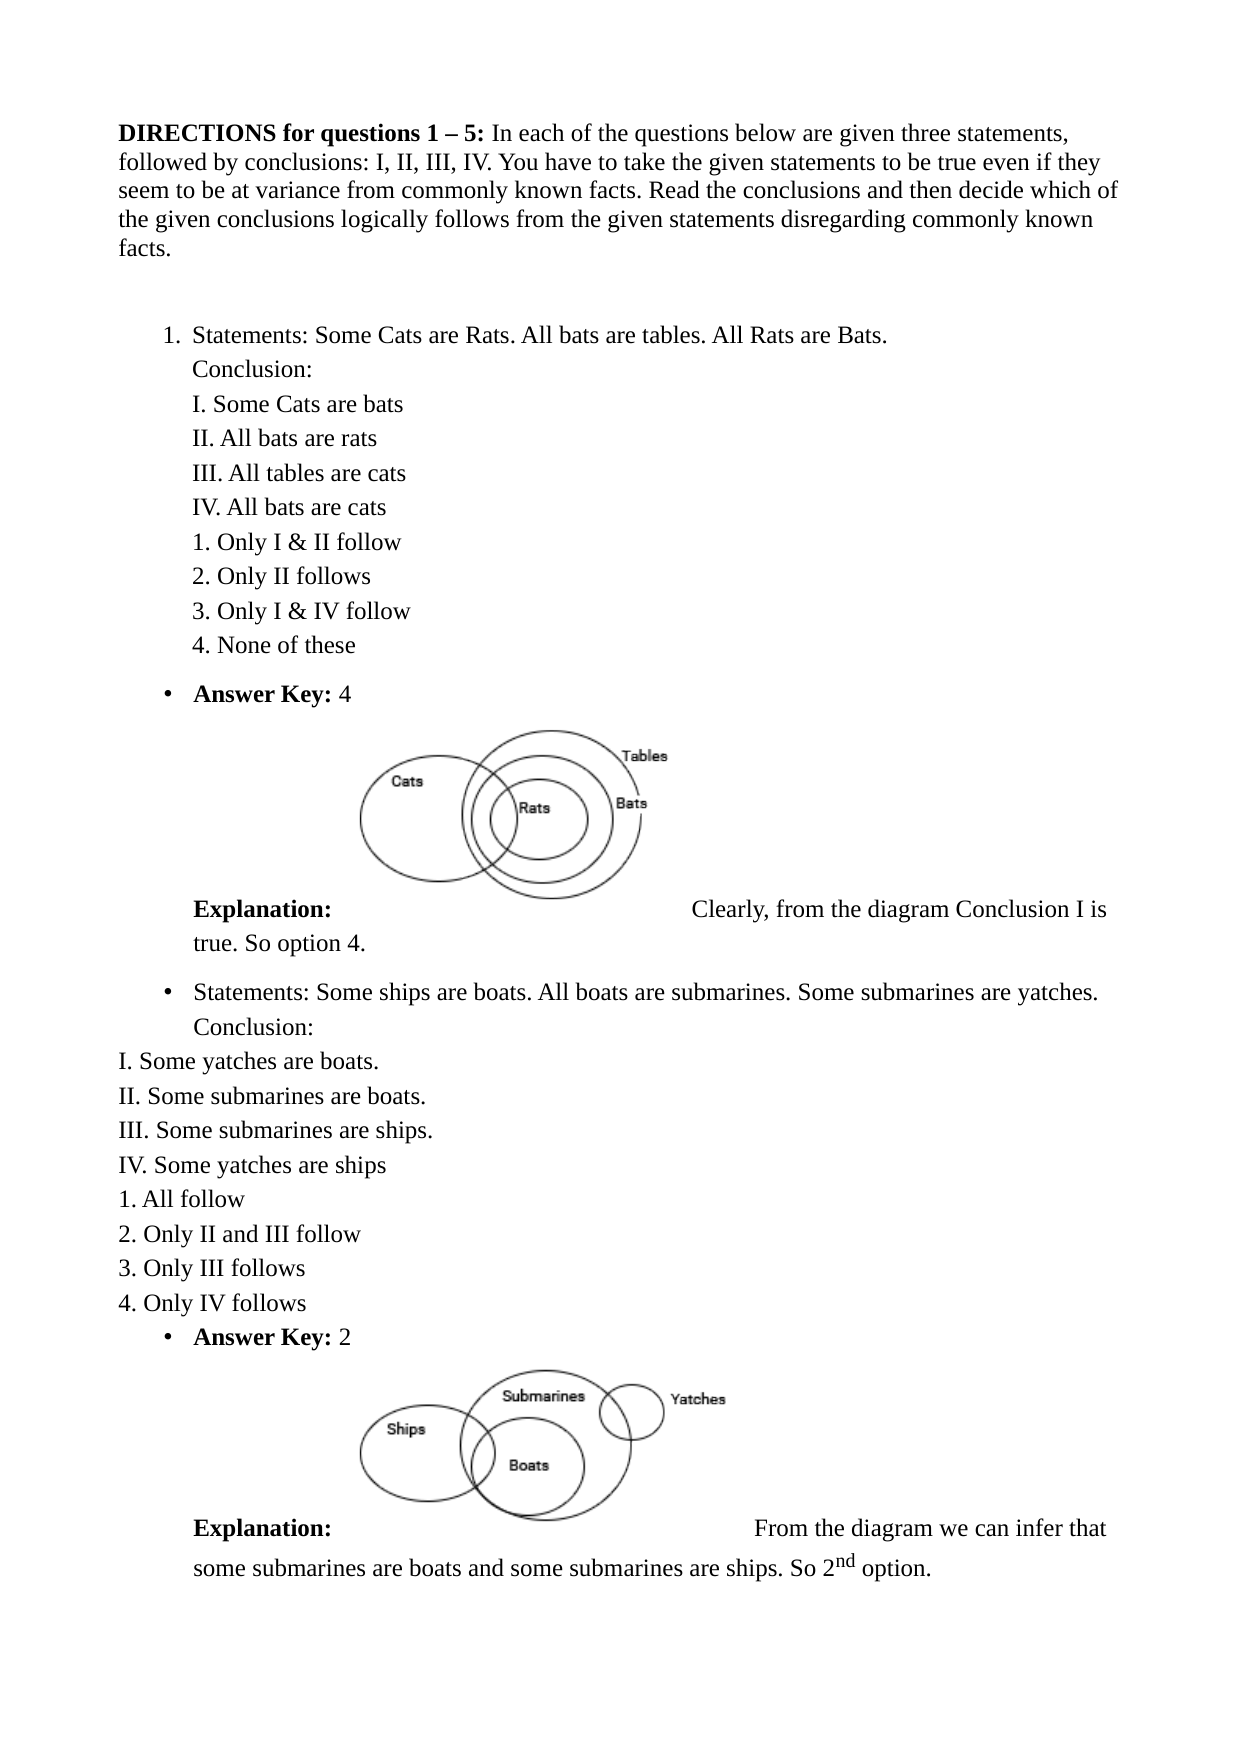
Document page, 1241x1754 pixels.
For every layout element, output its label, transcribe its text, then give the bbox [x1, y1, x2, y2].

list III. All tables are cats [162, 458, 1122, 487]
picture [338, 1356, 748, 1537]
list 3. Only I & IV follow [162, 596, 1122, 625]
text IV. Some yatches are ships [118, 1150, 1122, 1178]
list 1. Only I & II follow [162, 527, 1122, 556]
text I. Some yatches are boats. [118, 1046, 1122, 1075]
text III. Some submarines are ships. [118, 1115, 1122, 1144]
text 3. Only III follows [118, 1253, 1122, 1282]
list I. Some Cats are bats [162, 389, 1122, 418]
list Statements: Some Cats are Rats. All bats are tables. All Rats are Bats. Conclusion: [162, 320, 1122, 383]
text 2. Only II and III follow [118, 1219, 1122, 1247]
text II. Some submarines are boats. [118, 1081, 1122, 1109]
list 2. Only II follows [162, 561, 1122, 590]
text 4. Only IV follows [118, 1288, 1122, 1316]
list II. All bats are rats [162, 423, 1122, 452]
list 4. None of these [162, 630, 1122, 659]
picture [338, 713, 686, 917]
list Answer Key: 2 Explanation: From the diagram we can infer that some submarines are boats and some submarines are ships. So 2nd option. [164, 1322, 1122, 1582]
text DIRECTIONS for questions 1 – 5: In each of the questions below are given three statements, followed by conclusions: I, II, III, IV. You have to take the given statements to be true even if they seem to be at variance from commonly known facts. Read the conclusions and then decide which of the given conclusions logically follows from the given statements disregarding commonly known facts. [118, 118, 1122, 262]
text 1. All follow [118, 1184, 1122, 1213]
list Answer Key: 4 Explanation: Clearly, from the diagram Conclusion I is true. So option 4. [164, 679, 1122, 957]
list Statements: Some ships are boats. All boats are submarines. Some submarines are yatches. Conclusion: [164, 977, 1122, 1041]
list IV. All bats are cats [162, 492, 1122, 521]
